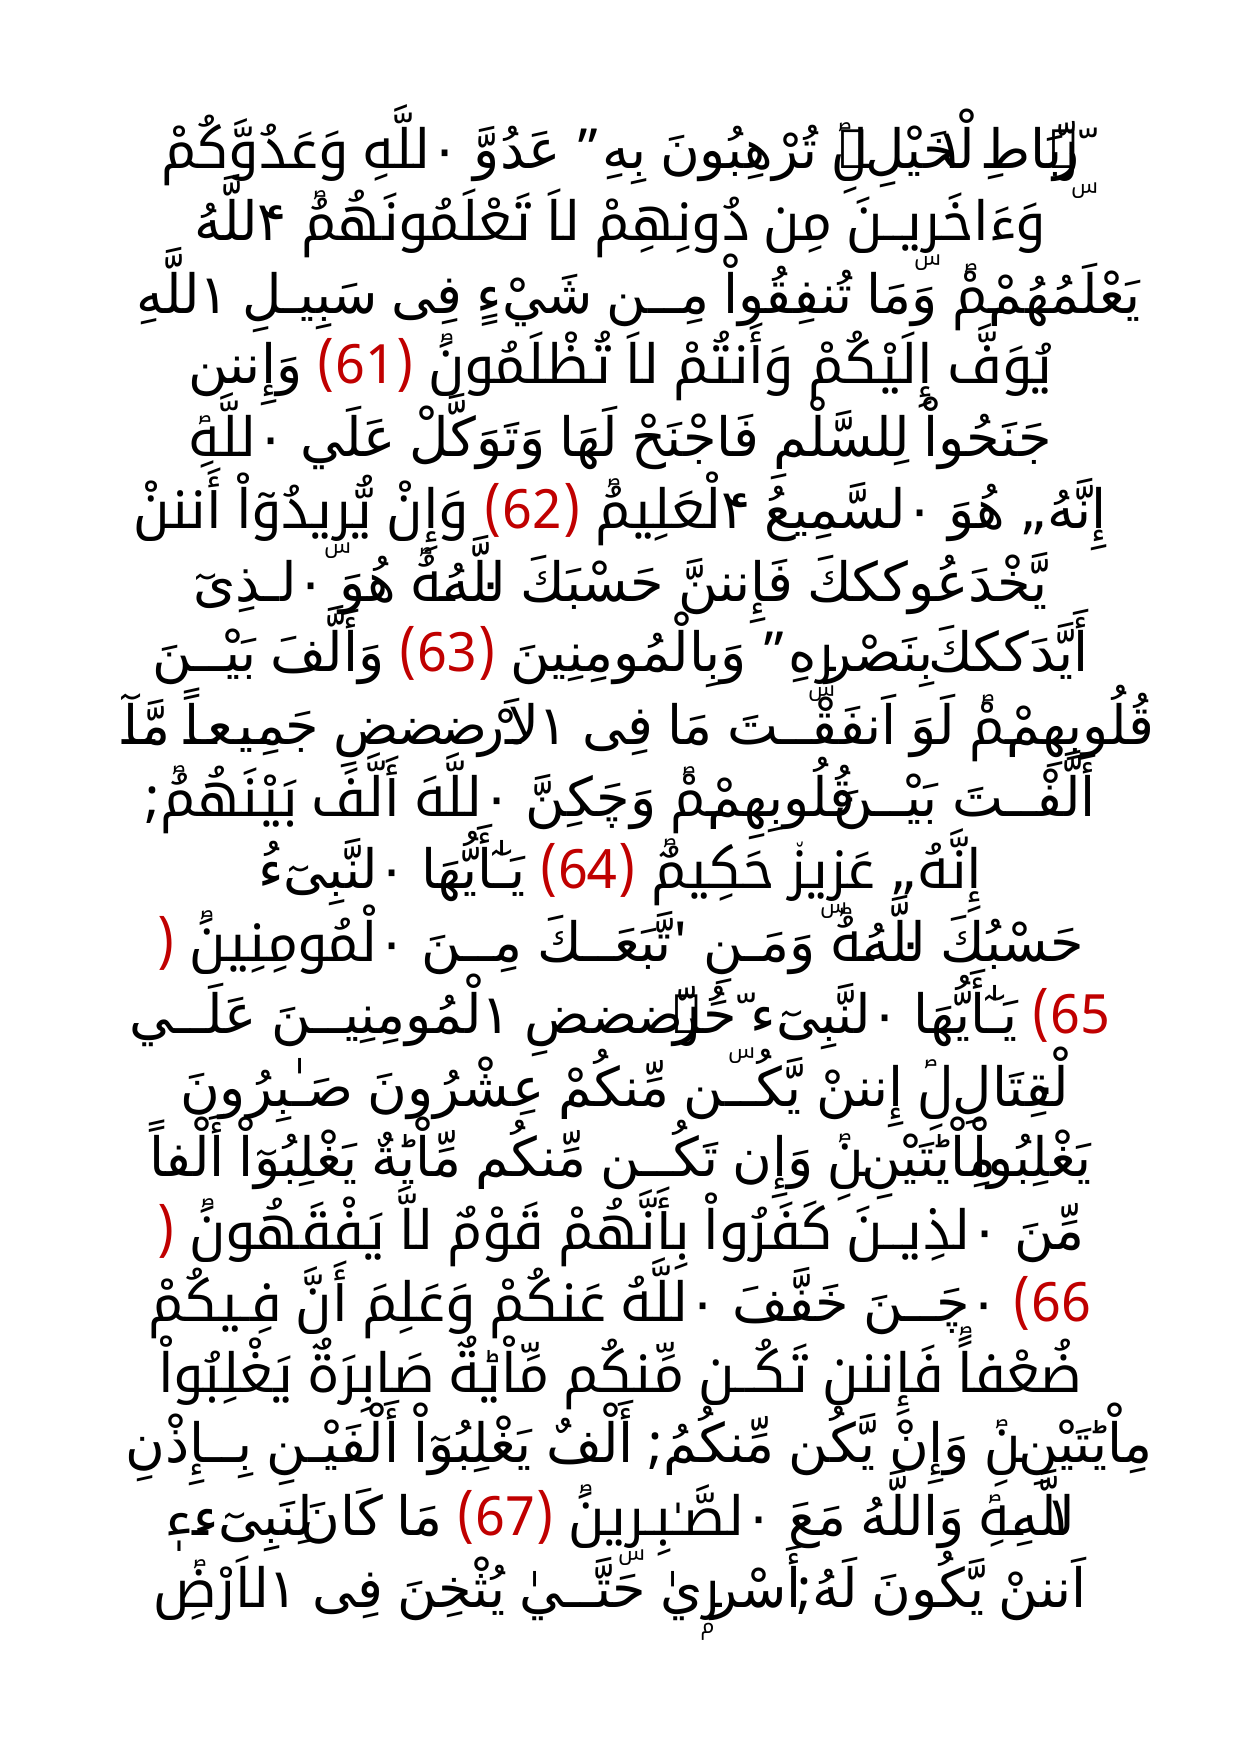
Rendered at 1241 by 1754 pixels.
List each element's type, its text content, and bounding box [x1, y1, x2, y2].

text كَفَرُواْ فَهُمْ لاَ يُومِنُونَ (56) ۰لذِيــنَ عَـٰهَدتتتَّ مِنْهُمْ ثُمَّ يَنقُضُونَ عَهْدَهُمْ فِى كُلِّ مَرَّةٍ وَهُمْ لاَ يَتَّقُونَؐ (57) فَإِمَّا تَثْقَفَنَّهُمْ فِى ۱لْحَرْبببِ فَشَرّۣدْ بِهِم مَّــنْ خَلْفَهُمْ لَعَلَّهُمْ يَذَّكَّرُونَؐ (58) وَإِمَّا تَخَافَــنَّ مِـن قَوْمٖ خِيَانَةً فَانۢبِذِ اِلَيْهِمْ عَلَــيٰ سَوَآءٖؐ اِنننَّ ۰للَّهَ لاَ يُحِــبُّ ۴لْخَآئِنِينَؐ (59) وَلاَ تَحْسِبَنَّ ۰لذِيــنَ كَفَرُواْ سَبَقُوٓاْؐ إِنَّهُمْ لاَ يُعْجِزُونَؐ (60) © وَأَعِدُّواْ لَهُم مَّا "سْتَطَعْتُم مِّن قُوَّةٍ وَمِن رّۣبَاطِ ۱لْخَيْلِؐ تُرْهِبُونَ بِهِ” عَدُوَّ ۰للَّهِ وَعَدُوَّكُمْ وَءَاخَرۣيــنَ مِن دُونِهِمْ لاَ تَعْلَمُونَهُمُؐ ۴للَّهُ يَعْلَمُهُمْؐ وَمَا تُنفِقُواْ مِــن شَيْءٍ فِى سَبِيـلِ ۱للَّهِ يُوَفَّ إِلَيْكُمْ وَأَنتُمْ لاَ تُظْلَمُونَؐ (61) وَإِننن جَنَحُواْ لِلسَّلْمِ فَاجْنَحْ لَهَا وَتَوَكَّلْ عَلَي ۰للَّهِؐ إِنَّهُ„ هُوَ ۰لسَّمِيعُ ۴لْعَلِيمُؐ (62) وَإِنْ يُّرۣيدُوٓاْ أَنننْ يَّخْدَعُوكككَ فَإِنننَّ حَسْبَكَ ۰للَّهُؐ هُوَ ۰ﻟـذِىٓ أَيَّدَكككَ بِنَصْرۣهِ” وَبِالْمُومِنِينَ (63) وَأَلَّفَ بَيْــنَ قُلُوبِهِمْؐ لَوَ اَنفَقْــتَ مَا فِى ۱لاَرْضضضِ جَمِيعاً مَّآ أَلَّفْــتَ بَيْــنَ قُلُوبِهِمْؐ وَچَكِنَّ ۰للَّهَ أَلَّفَ بَيْنَهُمُؐ; إِنَّهُ„ عَزۣيز٘ حَكِيمٌؐ (64) يَـٰٓأَيُّهَا‏ ۰لنَّبِىٓءُ [118, 118, 1122, 911]
text حَسْبُكَ ۰للَّهُؐ وَمَـنِ 'تَّبَعَــكَ مِــنَ ۰لْمُومِنِينَؐ (65) يَـٰٓأَيُّهَا‏ ۰لنَّبِىٓءُ حَرّۣضضضِ ۱لْمُومِنِيــنَ عَلَــي ۰لْقِتَالِؐ إِنننْ يَّكُــن مِّنكُمْ عِشْرُونَ صَـٰبِرُونَ يَغْلِبُواْ مِاْيؕتَيْنِؐ وَإِن تَكُــن مِّنكُم مِّاْيؕةٌ يَغْلِبُوٓاْ أَلْفاً مِّنَ ۰لذِيــنَ كَفَرُواْ بِأَنَّهُمْ قَوْمٌ لاَّ يَفْقَهُونَؐ (66) ۰چَــنَ خَفَّفَ ۰للَّهُ عَنكُمْ وَعَلِمَ أَنَّ فِـيكُمْ ضُعْفاًؐ فَإِننن تَكُــن مِّنكُم مِّاْيؕةٌ صَابِرَةٌ يَغْلِبُواْ مِاْيؕتَيْنِؐ وَإِنْ يَّكُن مِّنكُمُ; أَلْفٌ يَغْلِبُوٓاْ أَلْفَيْـنِ بِــإِذْنِ ۱للَّهِؐ وَاللَّهُ مَعَ ۰لصَّـٰبِـرۣينَؐ (67) مَا كَانَ لِنَبِىٓءٖ اَنننْ يَّكُونَ لَهُ; أَسْرۭيٰ حَتَّــيٰ يُثْخِنَ فِى ۱لاَرْضِؐ تُرۣيدُونَ عَرَضَ ۰لدُّنْيۭاؐ وَاللَّهُ يُرۣيدُ ۴لاَخِرَةَؐ وَاللَّهُ عَزۣيز٘ حَكِيمٌؐ (68) لَّوْلاَ كِتَـٰــبٌ مِّــنَ ۰للَّهِ سَبَــقَ لَمَسَّكُمْ فِيمَآ أَخَذتُّمْ عَذَاب٘ عَظِيمٌؐ (69) فَكُلُواْ مِمَّا غَنِمْتُمْ حَچَلًا طَيِّباًؐ وَاتَّقُواْ ۴للَّهَؐ إِنننَّ ۰للَّهَ غَفُورٌ رَّحِيمٌؐ (70) يَـٰٓأَيُّهَا‏ ۰لنَّبِىٓءُ قُل لِّمَن فِىٓ أَيْدِيكُم مِّنَ ۰لاَسْرۭيٰٓ إِنننْ يَّعْلَمِ ۱للَّهُ فِى قُلُوبِكُمْ خَيْراً يُوتِكُمْ خَيْراً مِّمَّآ ٱُخِذَ مِنكُمْ وَيَغْفِرْ لَكُمْؐ وَاللَّهُ غَفُورٌ رَّحِيمٌؐ (71) ® وَإِنْ يُّرۣيدُواْ خِيَانَتَــكَ فَقَدْ خَانُواْ ۴للَّهَ مِــن قَـبْلُ فَأَمْكَــنَ مِنْهُمْؐ وَاللَّهُ عَلِيم٘ حَكِيم٘ؐ (72) اِنننَّ ۰لذِينَ ءَامَنُواْ وَهَاجَرُواْ وَجَـٰهَدُواْ بِأَمْوَ؛لِهِمْ وَأَنفُسِهِمْ فِى سَبِيلِ ۱للَّهِ وَالذِينَ ءَاوَواْ وَّنَصَرُوٓاْ ٱُوْلَئِــكَ بَعْضُهُمُ; أَوْلِيَآءُ بَعْضٍؐ وَالذِيــنَ ءَامَنُواْ وَلَمْ يُهَاجِرُواْ مَا لَكُم مِّنْ وَّچَيَتِهِم مِّن شَيْءٖ حَتَّيٰ يُهَاجِرُواْؐ وَإِنِ 'سْتَنصَرُوكُمْ فِى ۱لدِّينِ فَعَلَيْكُمُ ۴لنَّصْرُ إِلاَّ عَلَيٰ قَوْمٙ بَيْنَكُمْ وَبَيْنَهُم مِّيثَـٰقٌؐ وَاللَّهُ بِمَا تَعْمَلُونَ بَصِيرٌؐ (73) وَالذِيــنَ كَفَرُواْ بَعْضُهُمُ; أَوْلِيَآءُ بَعْـضٖؐ اِلاَّ تَفْعَلُوهُ تَكُـن فِتْنَةٌ فِى ۱لاَرْضِ وَفَسَادٌ كَبِيرٌؐ (74) وَالذِيــنَ ءَامَنُواْ وَهَاجَرُواْ وَجَـٰهَدُواْ فِى سَبِيـلِ ۱للَّهِ وَالذِيــنَ ءَاوَواْ وَّنَصَرُوٓاْ ٱُوْلَئِــكَ هُمُ ۴لْمُومِنُونَ حَقّاًؐ لَّهُم مَّغْفِرَةٌ وَرۣزْقٌ كَرۣيمٌؐ (75) وَالذِيــنَ ءَامَنُواْ مِنۢ بَعْدُ وَهَاجَرُواْ وَجَـٰهَدُواْ مَعَكُمْ فَٱُوْلَئِــكَ مِنكُمْؐ وَٱُوْلُواْ ۴لاَرْحَامِ بَعْضُهُمُ; أَوْلۭيٰ بِبَعْضٍ فِى كِتَـٰبِ ۱للَّهِؐ إِنننَّ ۰للَّهَ بِكُلِّ شَيْءٖ عَلِيمٛ (76) [118, 911, 1122, 1629]
